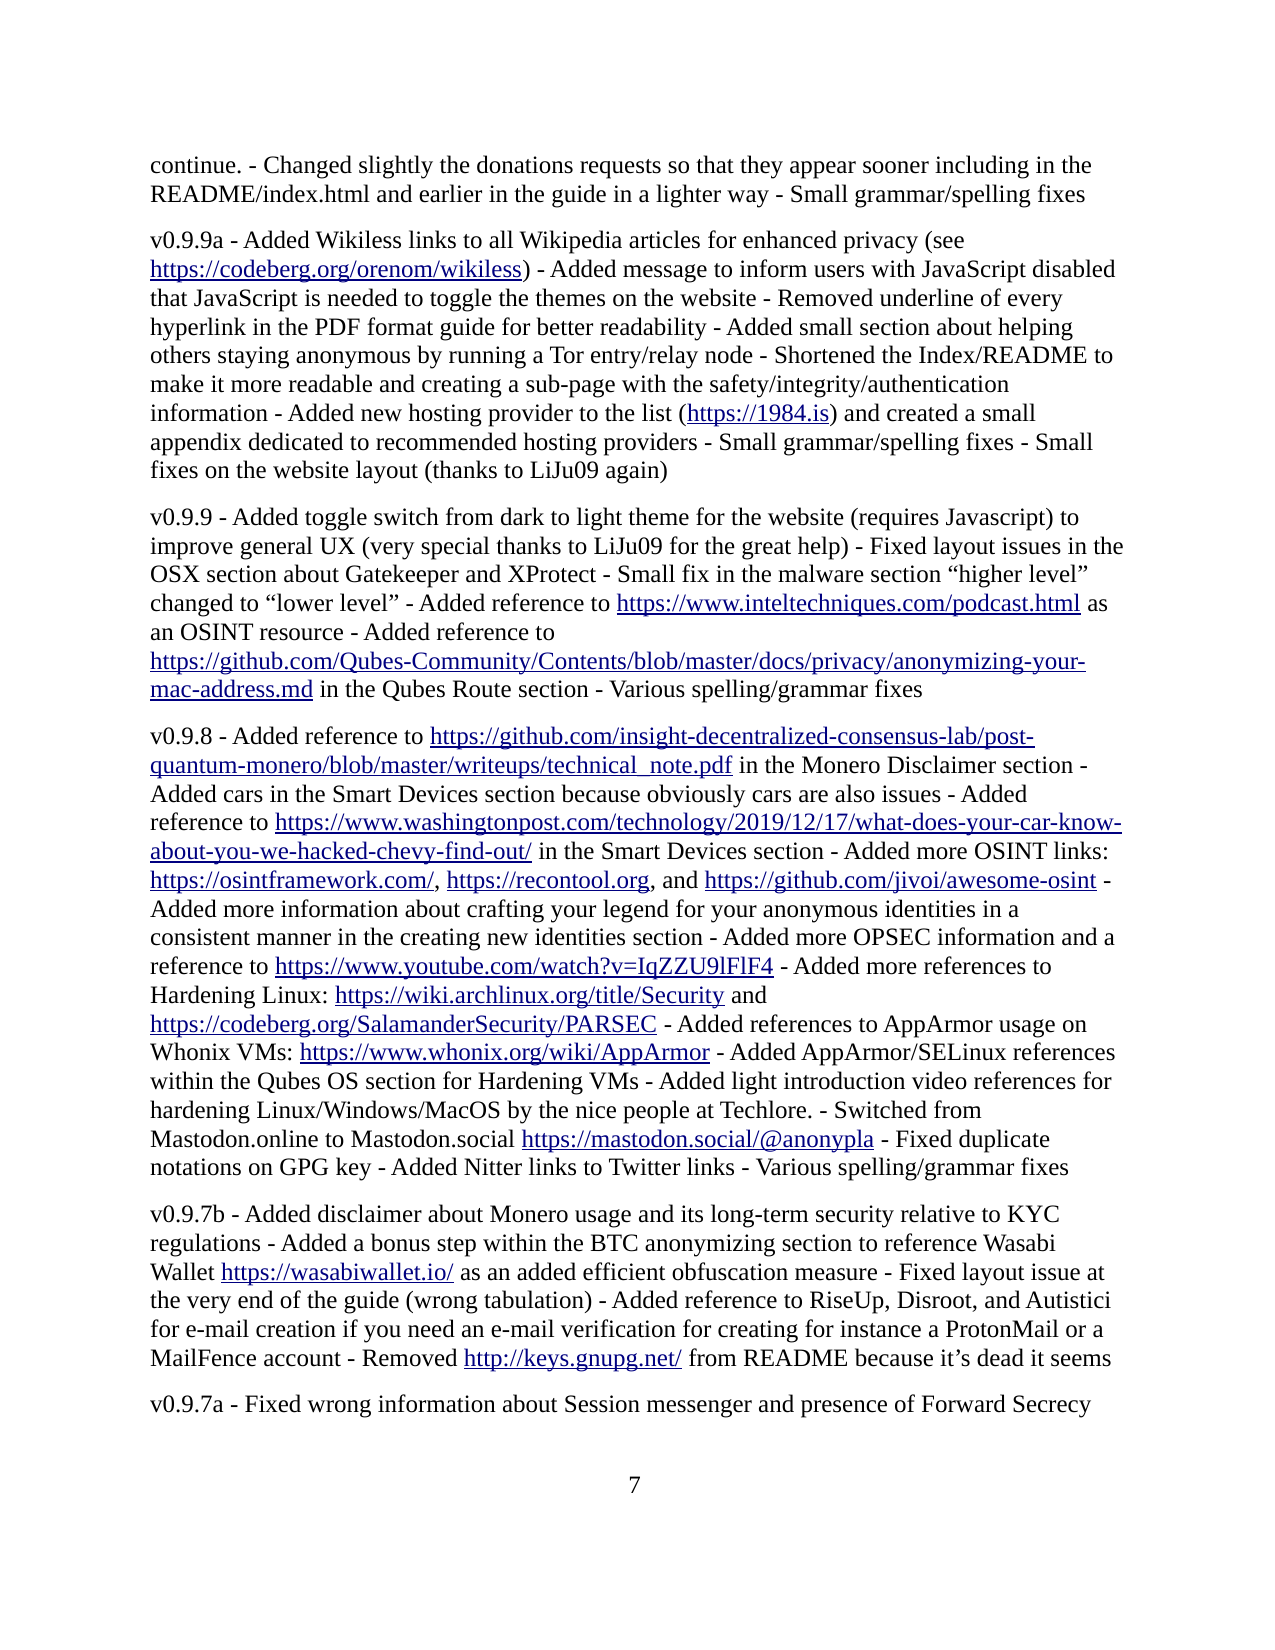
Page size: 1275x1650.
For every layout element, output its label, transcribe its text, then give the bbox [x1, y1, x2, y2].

text v0.9.8 - Added reference to https://github.com/insight-decentralized-consensus-lab/post-quantum-monero/blob/master/writeups/technical_note.pdf in the Monero Disclaimer section - Added cars in the Smart Devices section because obviously cars are also issues - Added reference to https://www.washingtonpost.com/technology/2019/12/17/what-does-your-car-know-about-you-we-hacked-chevy-find-out/ in the Smart Devices section - Added more OSINT links: https://osintframework.com/, https://recontool.org, and https://github.com/jivoi/awesome-osint - Added more information about crafting your legend for your anonymous identities in a consistent manner in the creating new identities section - Added more OPSEC information and a reference to https://www.youtube.com/watch?v=IqZZU9lFlF4 - Added more references to Hardening Linux: https://wiki.archlinux.org/title/Security and https://codeberg.org/SalamanderSecurity/PARSEC - Added references to AppArmor usage on Whonix VMs: https://www.whonix.org/wiki/AppArmor - Added AppArmor/SELinux references within the Qubes OS section for Hardening VMs - Added light introduction video references for hardening Linux/Windows/MacOS by the nice people at Techlore. - Switched from Mastodon.online to Mastodon.social https://mastodon.social/@anonypla - Fixed duplicate notations on GPG key - Added Nitter links to Twitter links - Various spelling/grammar fixes [150, 721, 1125, 1181]
text v0.9.9a - Added Wikiless links to all Wikipedia articles for enhanced privacy (see https://codeberg.org/orenom/wikiless) - Added message to inform users with JavaScript disabled that JavaScript is needed to toggle the themes on the website - Removed underline of every hyperlink in the PDF format guide for better readability - Added small section about helping others staying anonymous by running a Tor entry/relay node - Shortened the Index/README to make it more readable and creating a sub-page with the safety/integrity/authentication information - Added new hosting provider to the list (https://1984.is) and created a small appendix dedicated to recommended hosting providers - Small grammar/spelling fixes - Small fixes on the website layout (thanks to LiJu09 again) [150, 225, 1125, 484]
text v0.9.7a - Fixed wrong information about Session messenger and presence of Forward Secrecy [150, 1389, 1125, 1418]
text continue. - Changed slightly the donations requests so that they appear sooner including in the README/index.html and earlier in the guide in a lighter way - Small grammar/spelling fixes [150, 150, 1125, 207]
text v0.9.9 - Added toggle switch from dark to light theme for the website (requires Javascript) to improve general UX (very special thanks to LiJu09 for the great help) - Fixed layout issues in the OSX section about Gatekeeper and XProtect - Small fix in the malware section “higher level” changed to “lower level” - Added reference to https://www.inteltechniques.com/podcast.html as an OSINT resource - Added reference to https://github.com/Qubes-Community/Contents/blob/master/docs/privacy/anonymizing-your-mac-address.md in the Qubes Route section - Various spelling/grammar fixes [150, 502, 1125, 703]
text v0.9.7b - Added disclaimer about Monero usage and its long-term security relative to KYC regulations - Added a bonus step within the BTC anonymizing section to reference Wasabi Wallet https://wasabiwallet.io/ as an added efficient obfuscation measure - Fixed layout issue at the very end of the guide (wrong tabulation) - Added reference to RiseUp, Disroot, and Autistici for e-mail creation if you need an e-mail verification for creating for instance a ProtonMail or a MailFence account - Removed http://keys.gnupg.net/ from README because it’s dead it seems [150, 1199, 1125, 1372]
